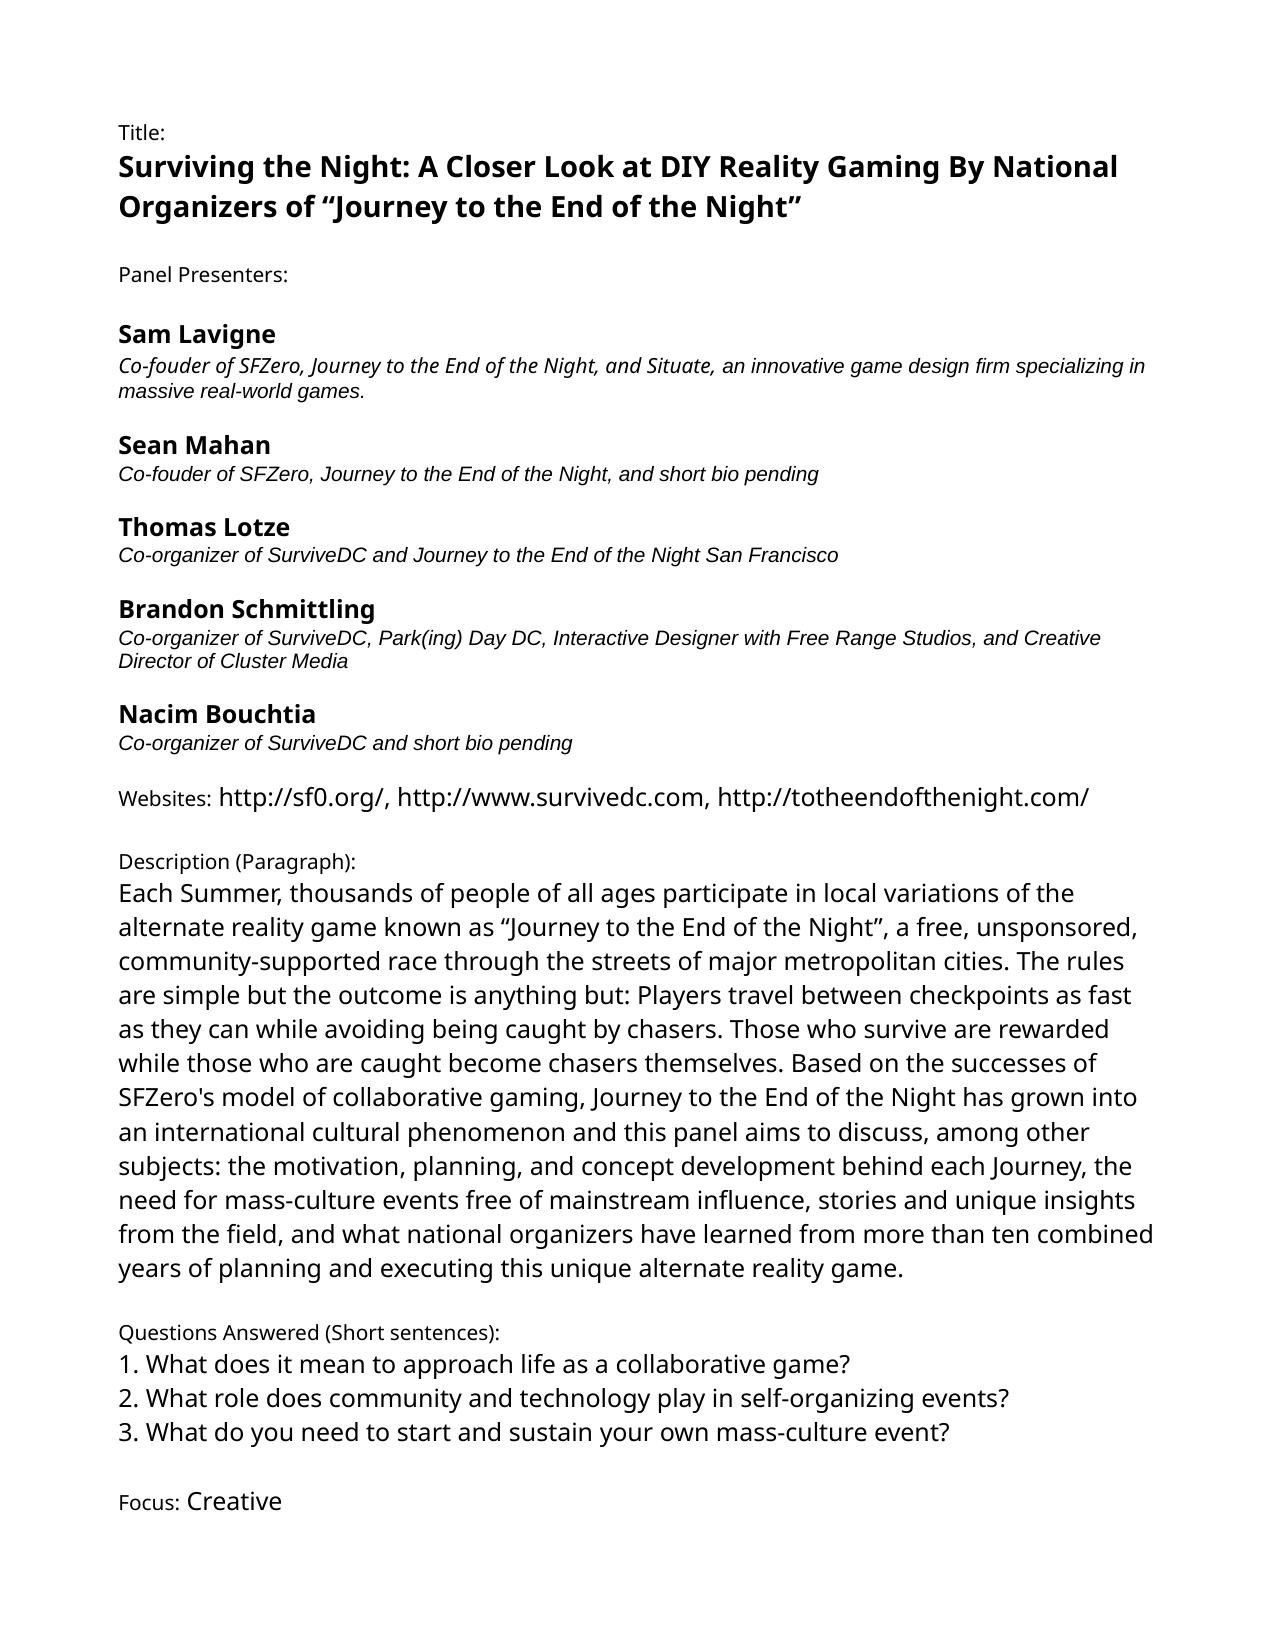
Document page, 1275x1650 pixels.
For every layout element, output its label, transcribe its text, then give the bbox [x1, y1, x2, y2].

text Questions Answered (Short sentences): [118, 1318, 1157, 1347]
text Each Summer, thousands of people of all ages participate in local variations of the alternate reality game known as “Journey to the End of the Night”, a free, unsponsored, community-supported race through the streets of major metropolitan cities. The rules are simple but the outcome is anything but: Players travel between checkpoints as fast as they can while avoiding being caught by chasers. Those who survive are rewarded while those who are caught become chasers themselves. Based on the successes of SFZero's model of collaborative gaming, Journey to the End of the Night has grown into an international cultural phenomenon and this panel aims to discuss, among other subjects: the motivation, planning, and concept development behind each Journey, the need for mass-culture events free of mainstream influence, stories and unique insights from the field, and what national organizers have learned from more than ten combined years of planning and executing this unique alternate reality game. [118, 876, 1157, 1284]
text Brandon Schmittling [118, 591, 1157, 625]
text Co-organizer of SurviveDC and Journey to the End of the Night San Francisco [118, 543, 1157, 567]
text Thomas Lotze [118, 509, 1157, 543]
text Description (Paragraph): [118, 847, 1157, 876]
text Co-fouder of SFZero, Journey to the End of the Night, and short bio pending [118, 461, 1157, 485]
text Sean Mahan [118, 427, 1157, 461]
text Title: [118, 118, 1157, 147]
text Co-organizer of SurviveDC and short bio pending [118, 731, 1157, 755]
text Focus: Creative [118, 1483, 1157, 1517]
text Nacim Bouchtia [118, 697, 1157, 731]
text Co-organizer of SurviveDC, Park(ing) Day DC, Interactive Designer with Free Range Studios, and Creative Director of Cluster Media [118, 625, 1157, 673]
text Sam Lavigne [118, 317, 1157, 351]
text Panel Presenters: [118, 260, 1157, 288]
text Co-fouder of SFZero, Journey to the End of the Night, and Situate, an innovative game design firm specializing in massive real-world games. [118, 351, 1157, 403]
text 3. What do you need to start and sustain your own mass-culture event? [118, 1415, 1157, 1449]
text Websites: http://sf0.org/, http://www.survivedc.com, http://totheendofthenight.com/ [118, 779, 1157, 813]
text 2. What role does community and technology play in self-organizing events? [118, 1381, 1157, 1415]
text 1. What does it mean to approach life as a collaborative game? [118, 1347, 1157, 1381]
text Surviving the Night: A Closer Look at DIY Reality Gaming By National Organizers of “Journey to the End of the Night” [118, 147, 1157, 226]
